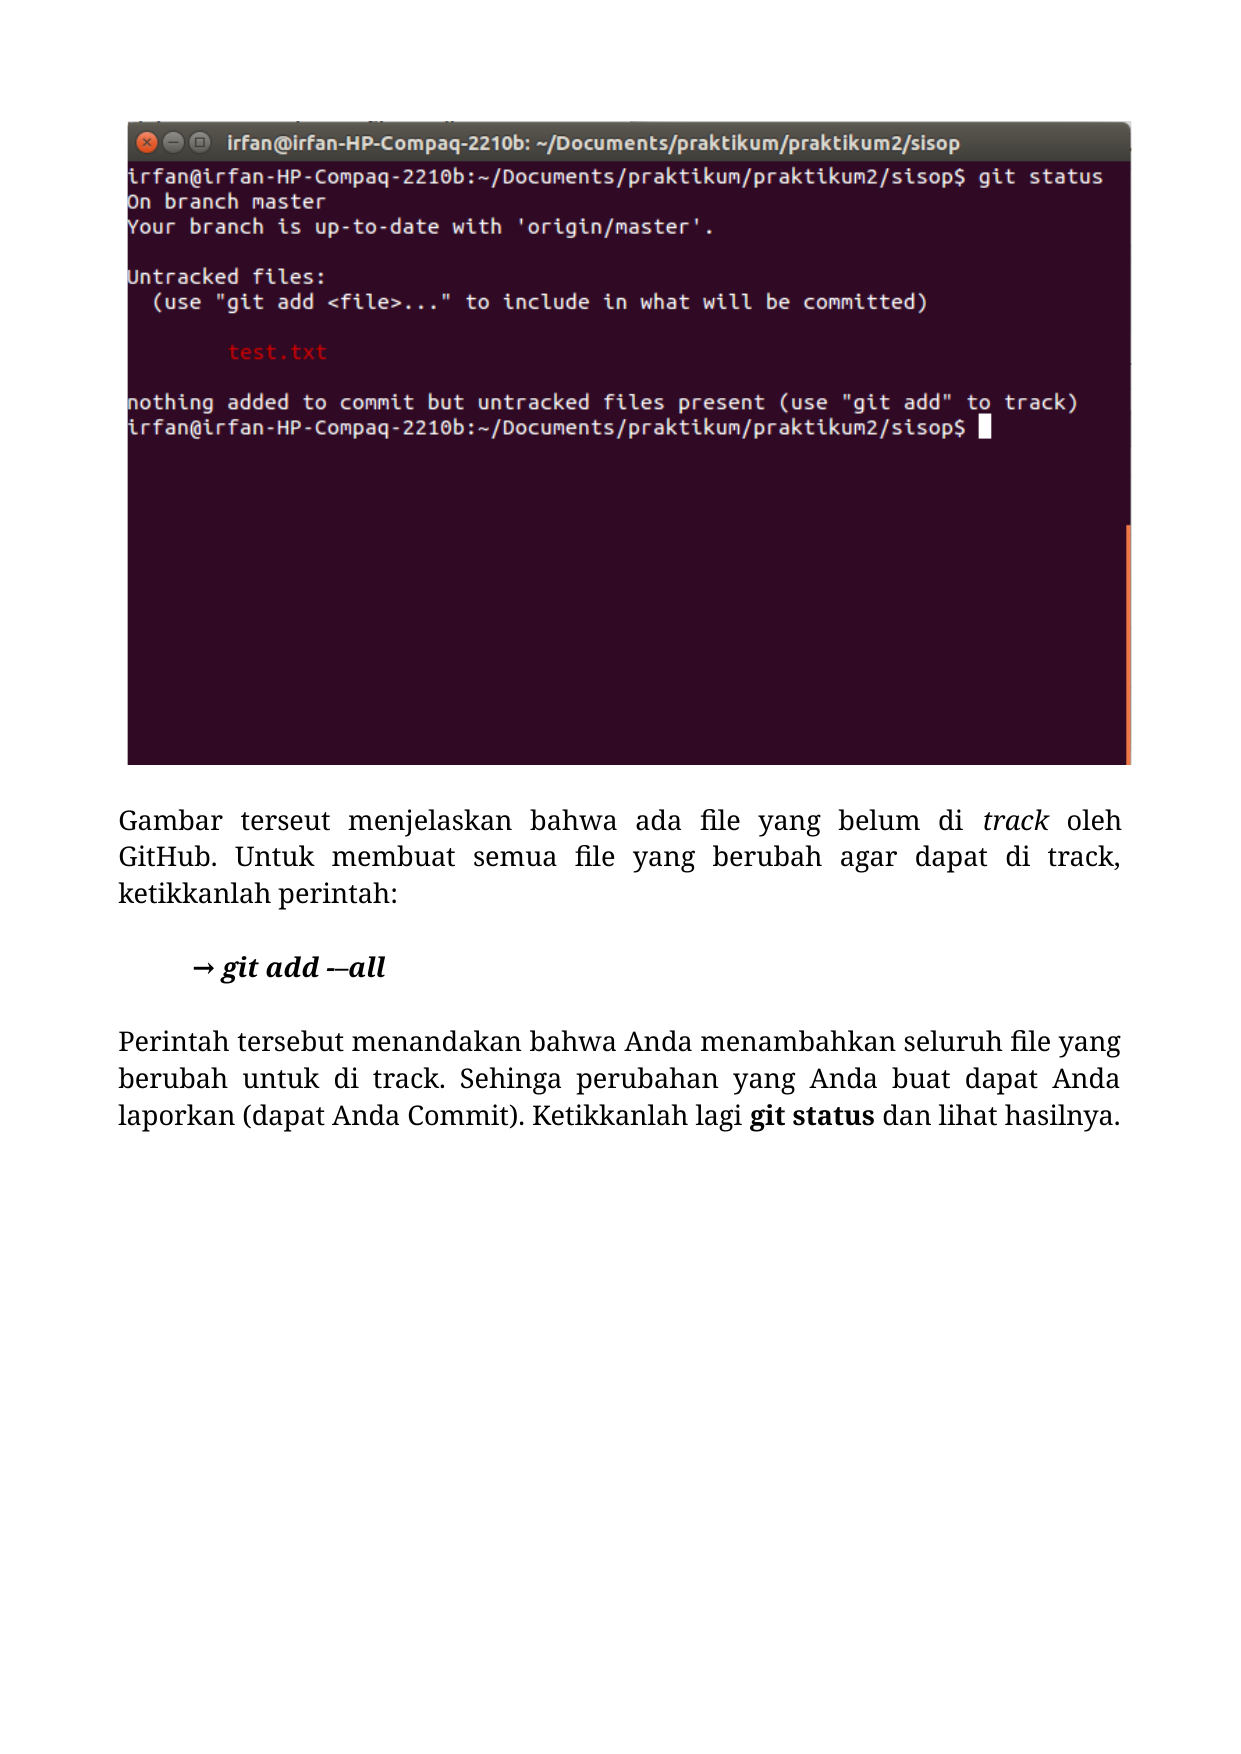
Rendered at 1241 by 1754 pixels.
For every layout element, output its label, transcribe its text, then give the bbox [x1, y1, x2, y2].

text Gambar terseut menjelaskan bahwa ada file yang belum di track oleh GitHub. Untuk membuat semua file yang berubah agar dapat di track, ketikkanlah perintah: [118, 801, 1122, 912]
text Perintah tersebut menandakan bahwa Anda menambahkan seluruh file yang berubah untuk di track. Sehinga perubahan yang Anda buat dapat Anda laporkan (dapat Anda Commit). Ketikkanlah lagi git status dan lihat hasilnya. [118, 1022, 1122, 1133]
picture [127, 121, 1132, 765]
text → git add -–all [118, 948, 1122, 985]
